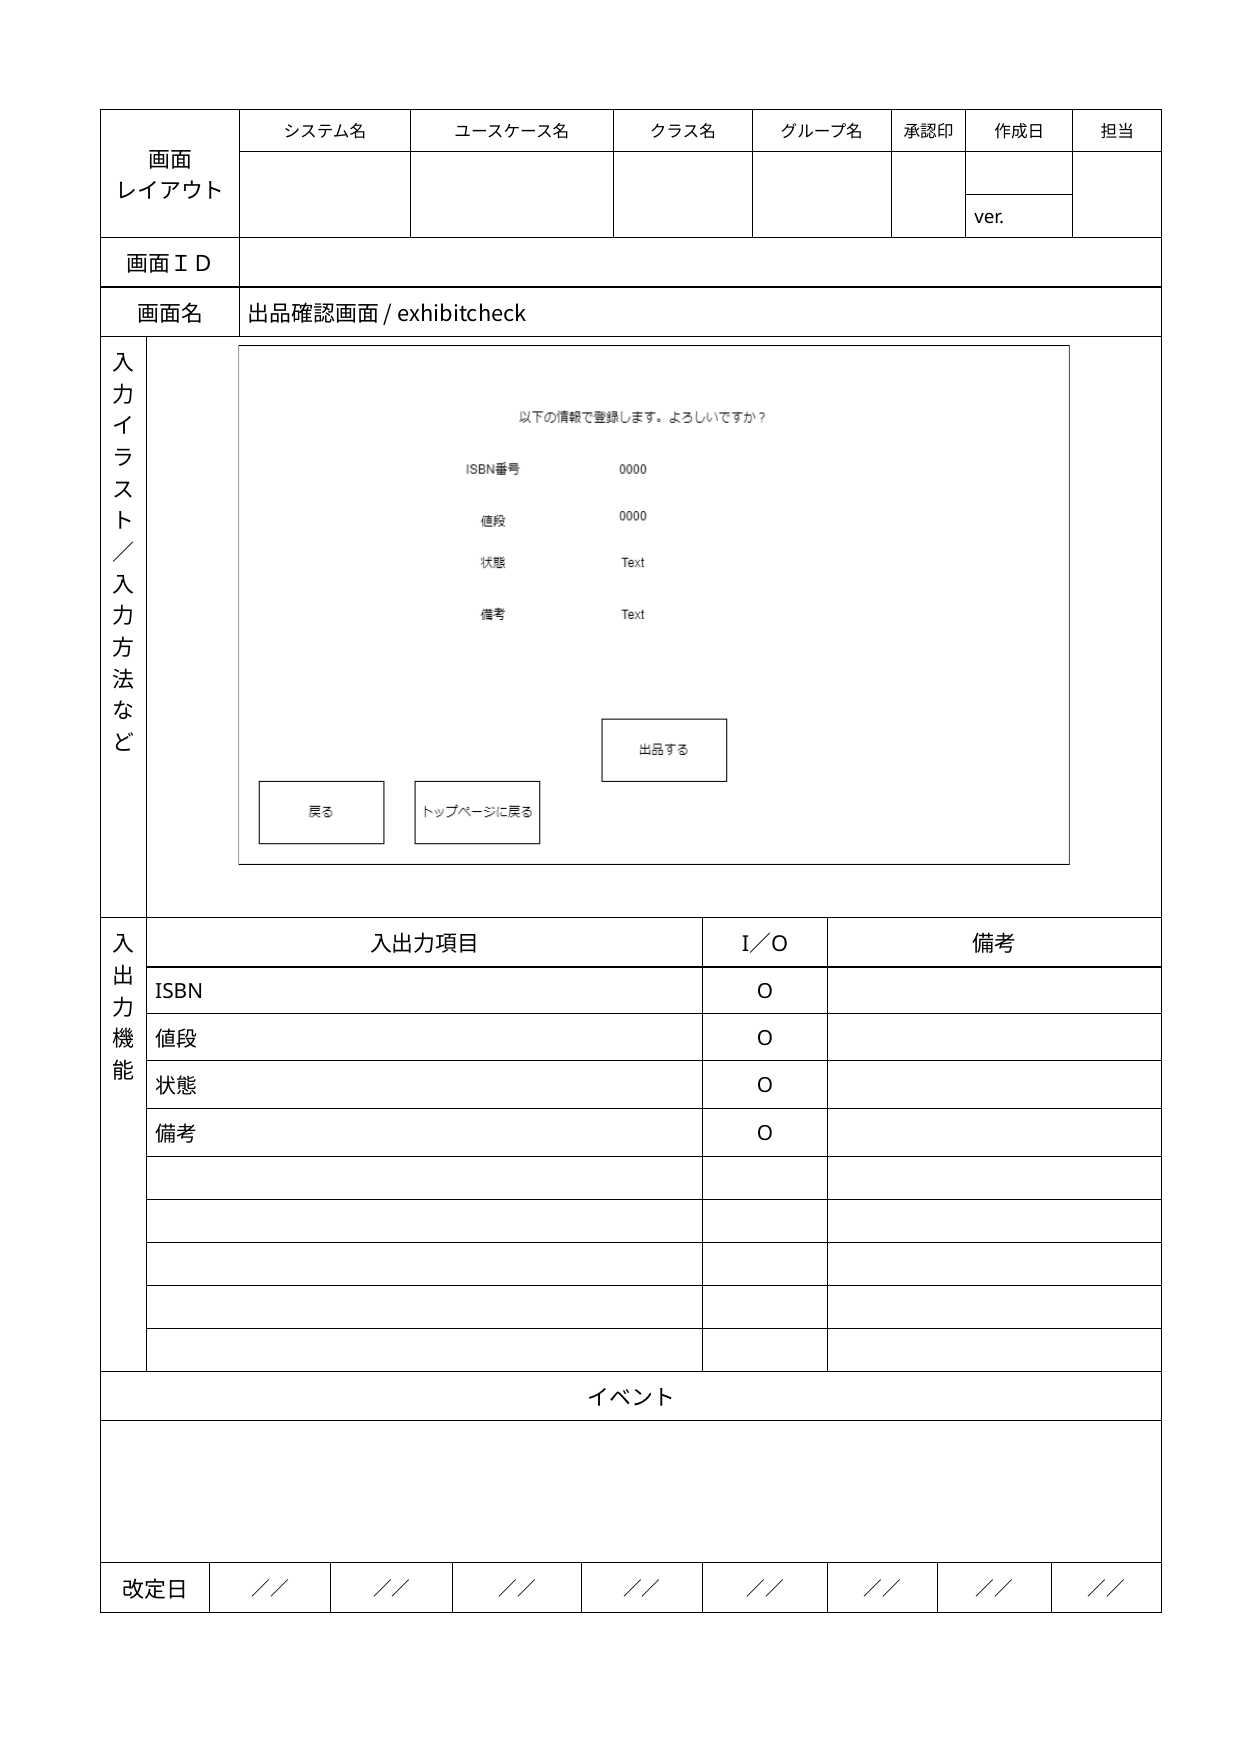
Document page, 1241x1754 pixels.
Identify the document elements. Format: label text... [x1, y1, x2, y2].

table_cell [753, 152, 891, 237]
table_cell 入力イラスト／入力方法など [101, 337, 146, 917]
table_cell 値段 [147, 1014, 702, 1060]
table_cell 備考 [147, 1109, 702, 1156]
table_cell [147, 1200, 702, 1242]
table_cell ISBN [147, 968, 702, 1012]
table_cell [828, 1014, 1161, 1060]
table_cell [828, 1200, 1161, 1242]
table_cell [614, 152, 752, 237]
table_cell O [703, 968, 827, 1012]
table_cell [411, 152, 613, 237]
table_cell イベント [101, 1372, 1161, 1420]
table_cell [703, 1200, 827, 1242]
table_cell 画面名 [101, 288, 239, 336]
table_cell [828, 1061, 1161, 1108]
table_cell ／／ [1052, 1563, 1161, 1612]
table_cell [240, 238, 1161, 286]
table_cell 入出力項目 [147, 918, 702, 966]
table_cell [1073, 152, 1161, 237]
table_header ユースケース名 [411, 110, 613, 151]
table_cell [703, 1329, 827, 1371]
table_cell ／／ [828, 1563, 937, 1612]
table_header システム名 [240, 110, 410, 151]
table_cell O [703, 1061, 827, 1108]
table_cell 改定日 [101, 1563, 209, 1612]
table_cell [101, 1421, 1161, 1562]
table_cell [703, 1157, 827, 1199]
table_cell 入出力機能 [101, 918, 146, 1371]
table_header グループ名 [753, 110, 891, 151]
table_header 担当 [1073, 110, 1161, 151]
table_cell [147, 1286, 702, 1328]
table_cell [828, 1243, 1161, 1285]
table_cell [703, 1243, 827, 1285]
table_cell [147, 337, 1161, 917]
table_cell 状態 [147, 1061, 702, 1108]
table_cell [828, 968, 1161, 1012]
table_header 承認印 [892, 110, 965, 151]
table_cell ／／ [703, 1563, 827, 1612]
table_cell ／／ [331, 1563, 452, 1612]
table_cell 出品確認画面 / exhibitcheck [240, 288, 1161, 336]
table_cell [147, 1157, 702, 1199]
table_cell [828, 1157, 1161, 1199]
table_cell 画面ＩＤ [101, 238, 239, 286]
table_cell O [703, 1109, 827, 1156]
table_header 画面 レイアウト [101, 110, 239, 237]
table_cell ／／ [938, 1563, 1051, 1612]
table_header 作成日 [966, 110, 1072, 151]
table_cell ／／ [453, 1563, 581, 1612]
table_cell O [703, 1014, 827, 1060]
table_cell [966, 152, 1072, 194]
table_cell I／O [703, 918, 827, 966]
table_cell 備考 [828, 918, 1161, 966]
table_cell ver. [966, 195, 1072, 237]
table_cell [147, 1243, 702, 1285]
table_cell [828, 1329, 1161, 1371]
table_cell [828, 1109, 1161, 1156]
table_cell [703, 1286, 827, 1328]
table_header クラス名 [614, 110, 752, 151]
table_cell [828, 1286, 1161, 1328]
table_cell [147, 1329, 702, 1371]
table_cell ／／ [582, 1563, 702, 1612]
picture [238, 345, 1070, 865]
table_cell [240, 152, 410, 237]
table_cell [892, 152, 965, 237]
table_cell ／／ [210, 1563, 330, 1612]
